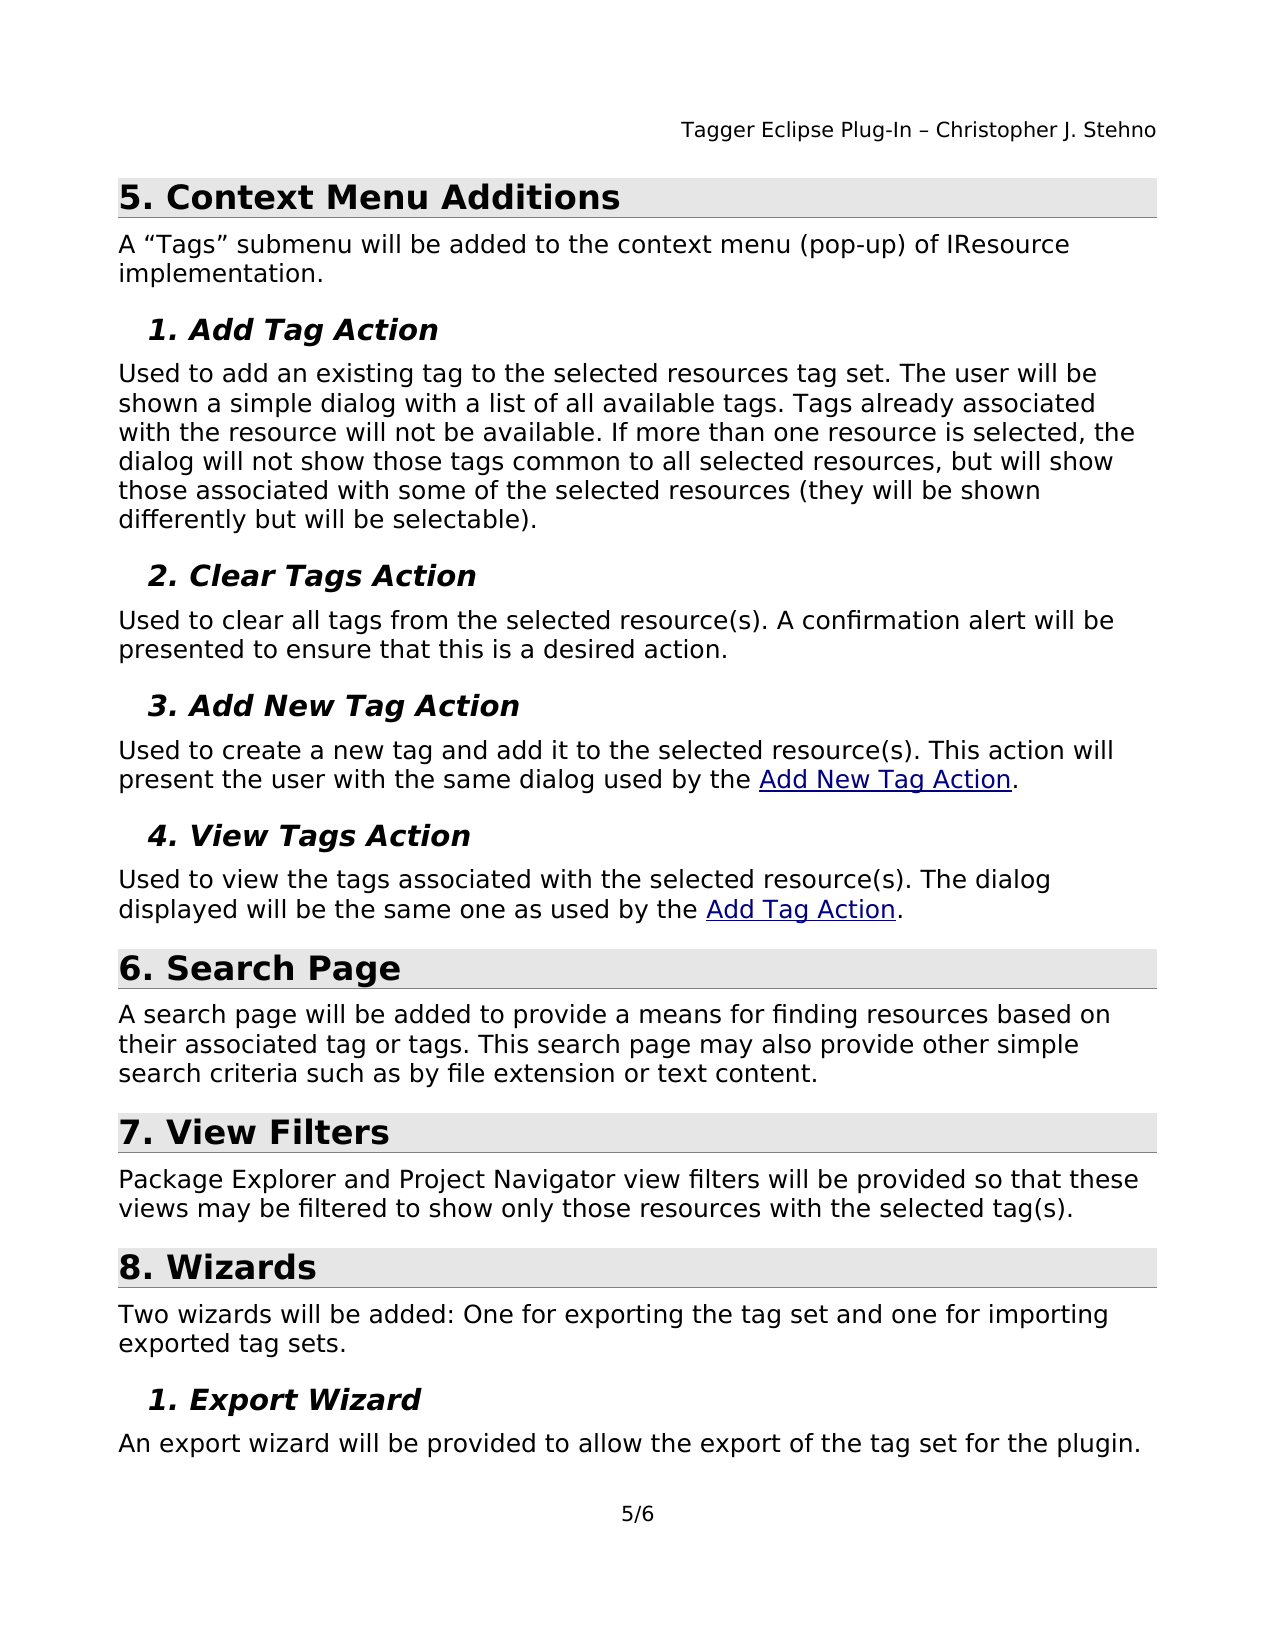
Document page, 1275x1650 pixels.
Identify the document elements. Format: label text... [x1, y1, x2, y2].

subtitle Export Wizard [148, 1383, 1157, 1417]
text Package Explorer and Project Navigator view filters will be provided so that these views may be filtered to show only those resources with the selected tag(s). [118, 1165, 1157, 1223]
text Two wizards will be added: One for exporting the tag set and one for importing exported tag sets. [118, 1300, 1157, 1358]
subtitle Search Page [118, 949, 1157, 988]
subtitle Wizards [118, 1248, 1157, 1287]
subtitle Add Tag Action [148, 313, 1157, 347]
text Used to clear all tags from the selected resource(s). A confirmation alert will be presented to ensure that this is a desired action. [118, 606, 1157, 664]
text A “Tags” submenu will be added to the context menu (pop-up) of IResource implementation. [118, 230, 1157, 288]
text Used to create a new tag and add it to the selected resource(s). This action will present the user with the same dialog used by the Add New Tag Action. [118, 736, 1157, 794]
subtitle View Filters [118, 1113, 1157, 1152]
text Used to add an existing tag to the selected resources tag set. The user will be shown a simple dialog with a list of all available tags. Tags already associated with the resource will not be available. If more than one resource is selected, the dialog will not show those tags common to all selected resources, but will show those associated with some of the selected resources (they will be shown differently but will be selectable). [118, 359, 1157, 534]
subtitle Context Menu Additions [118, 178, 1157, 217]
text An export wizard will be provided to allow the export of the tag set for the plugin. [118, 1429, 1157, 1459]
subtitle Add New Tag Action [148, 689, 1157, 723]
subtitle Clear Tags Action [148, 559, 1157, 593]
subtitle View Tags Action [148, 819, 1157, 853]
text A search page will be added to provide a means for finding resources based on their associated tag or tags. This search page may also provide other simple search criteria such as by file extension or text content. [118, 1001, 1157, 1088]
text Used to view the tags associated with the selected resource(s). The dialog displayed will be the same one as used by the Add Tag Action. [118, 866, 1157, 924]
